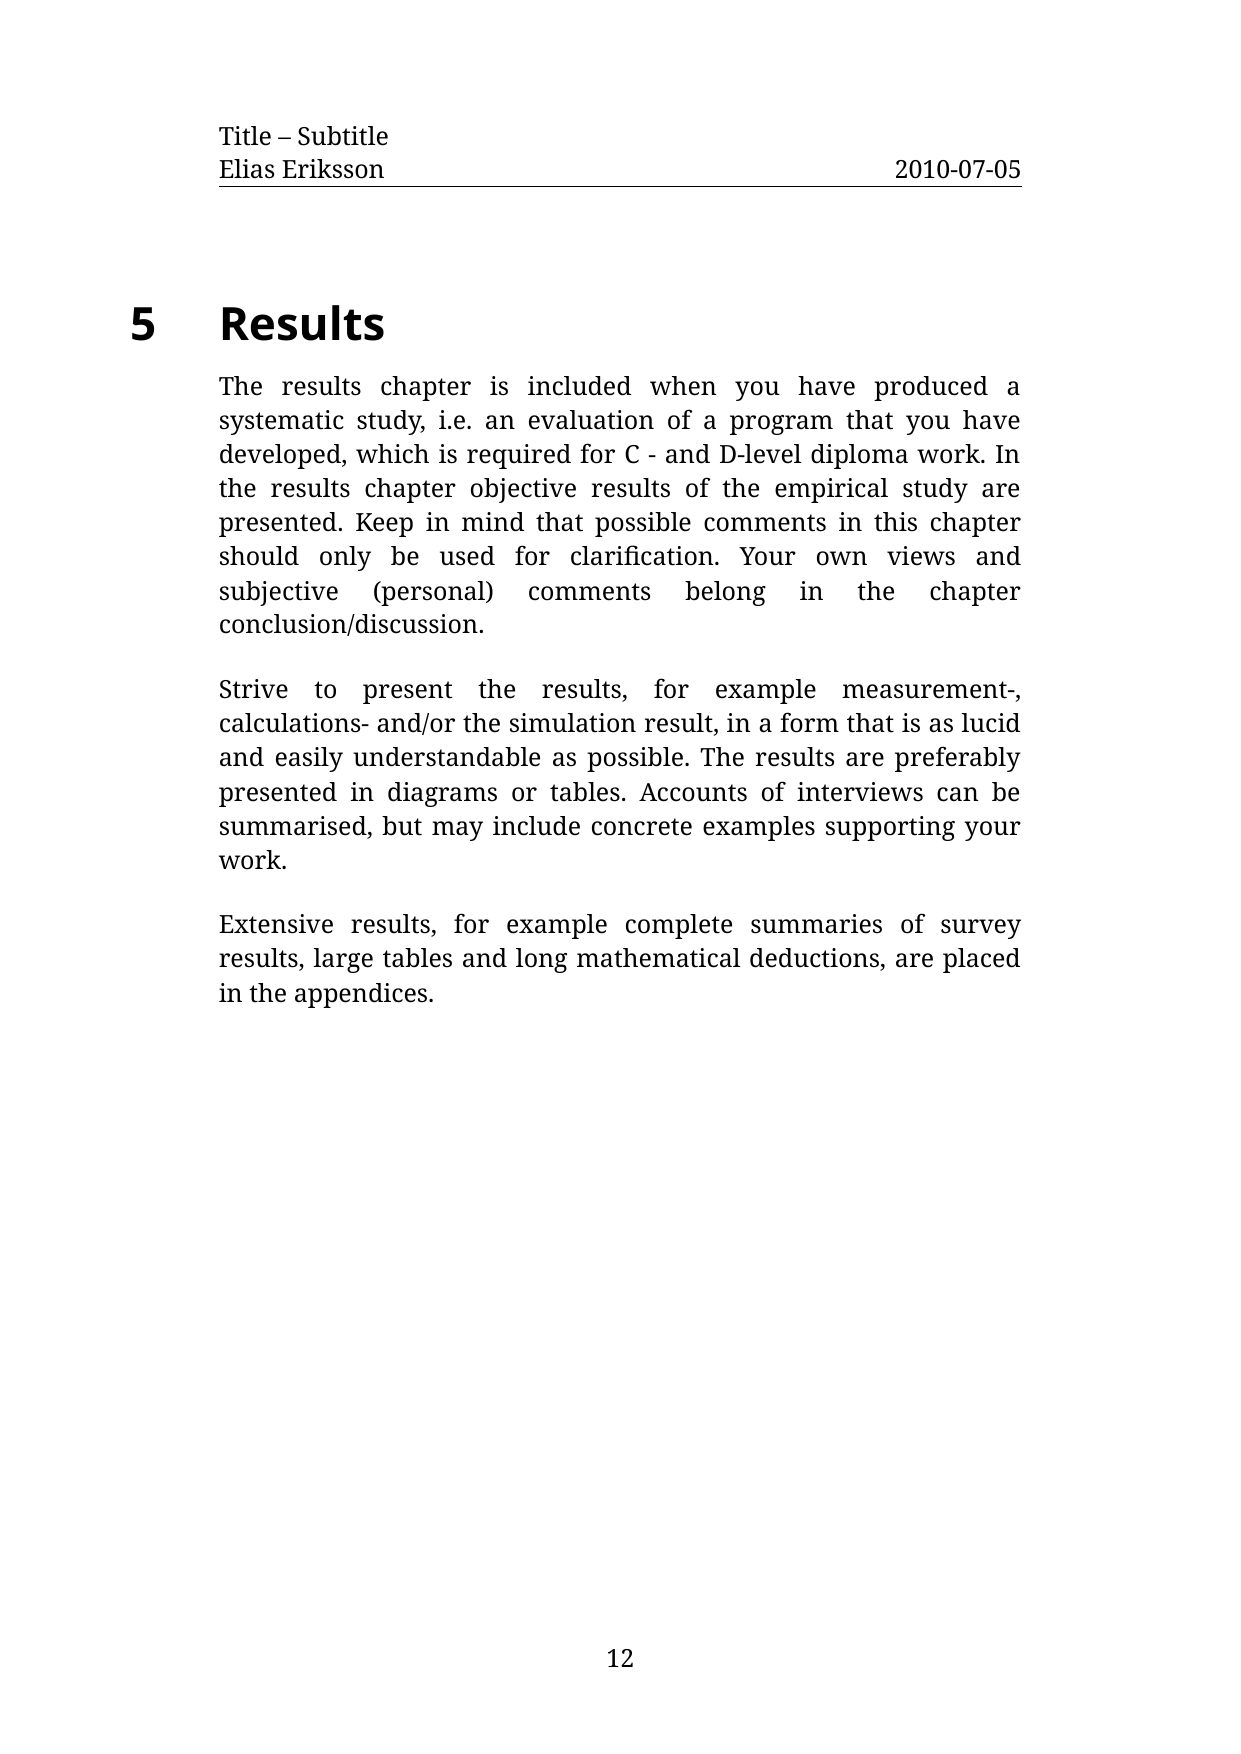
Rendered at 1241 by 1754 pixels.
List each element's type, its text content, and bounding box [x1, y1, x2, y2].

text Strive to present the results, for example measurement-, calculations- and/or the simulation result, in a form that is as lucid and easily understandable as possible. The results are preferably presented in diagrams or tables. Accounts of interviews can be summarised, but may include concrete examples supporting your work. [218, 672, 1022, 876]
text Extensive results, for example complete summaries of survey results, large tables and long mathematical deductions, are placed in the appendices. [218, 907, 1022, 1009]
text The results chapter is included when you have produced a systematic study, i.e. an evaluation of a program that you have developed, which is required for C - and D-level diploma work. In the results chapter objective results of the empirical study are presented. Keep in mind that possible comments in this chapter should only be used for clarification. Your own views and subjective (personal) comments belong in the chapter conclusion/discussion. [218, 369, 1022, 641]
subtitle Results [130, 291, 1022, 353]
